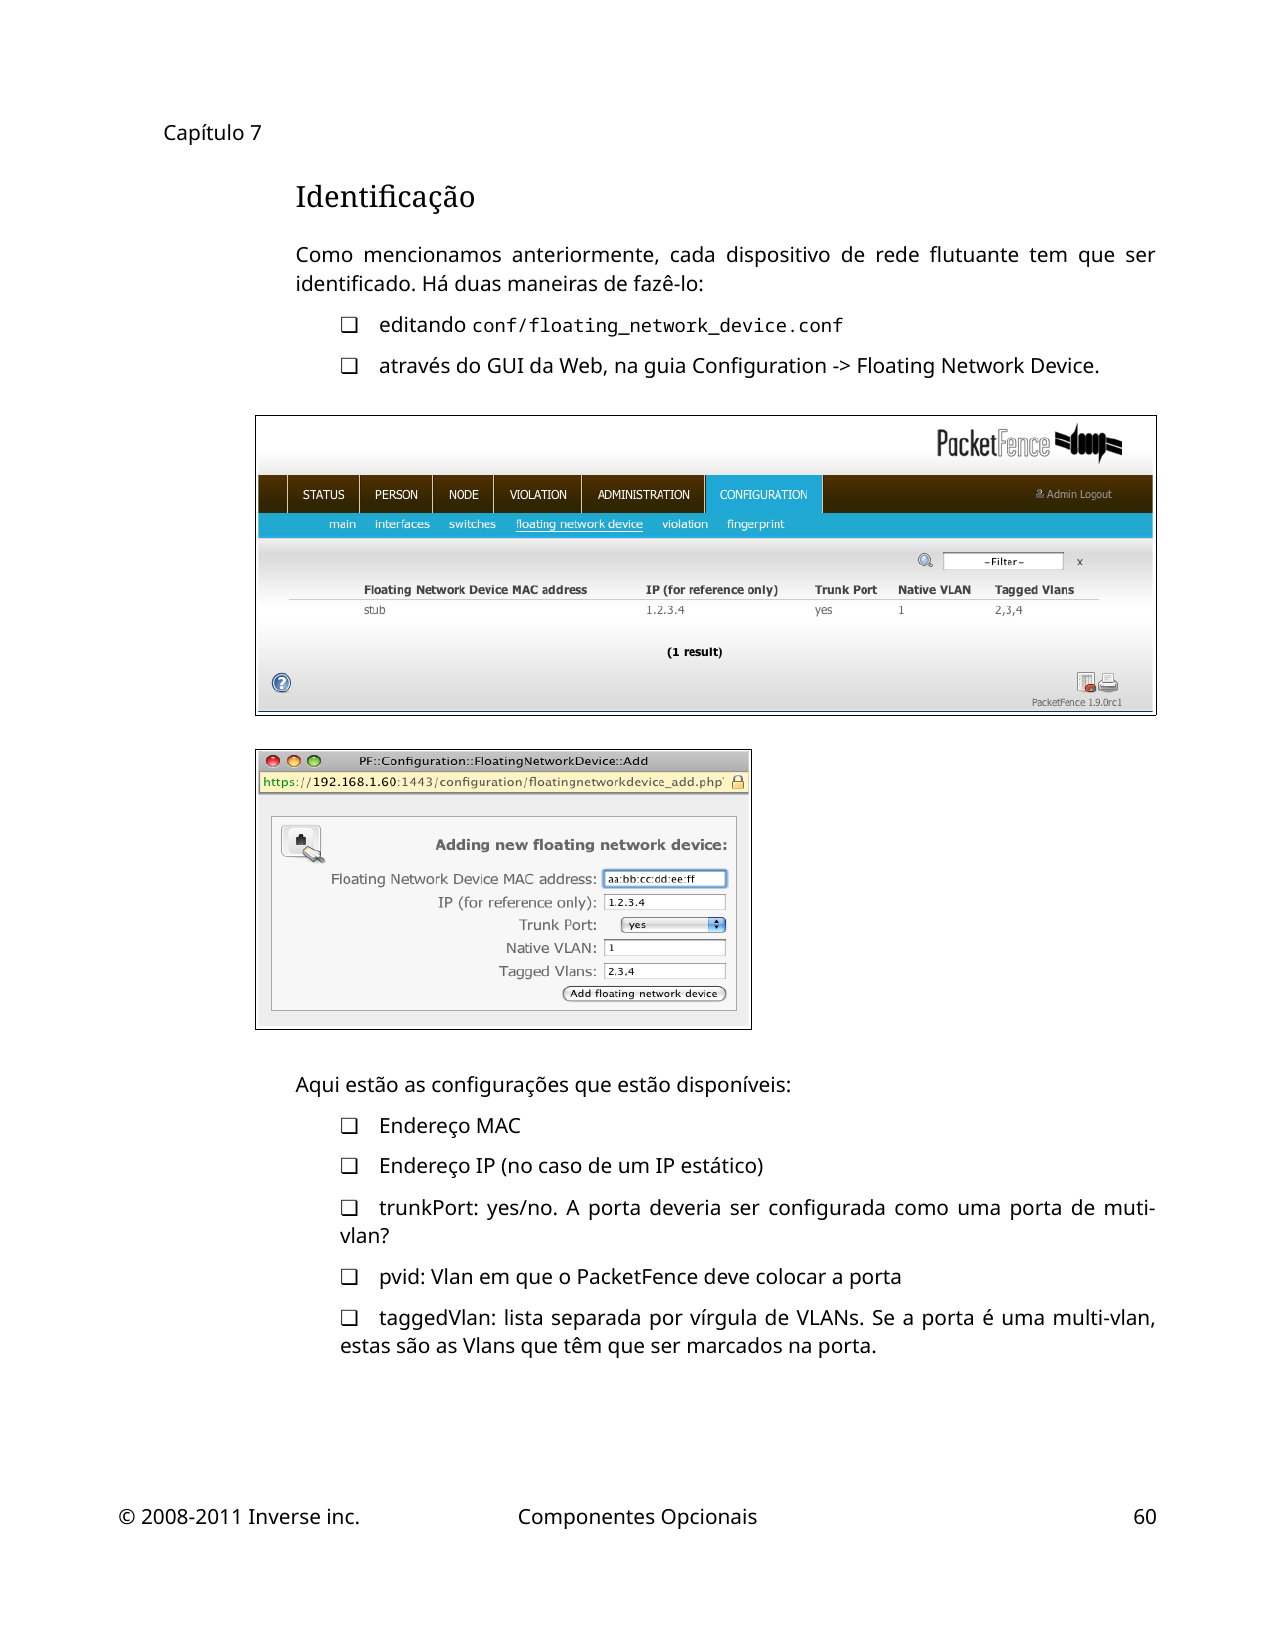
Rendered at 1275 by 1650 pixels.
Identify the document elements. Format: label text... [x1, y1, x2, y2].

list ❏ Endereço IP (no caso de um IP estático) [340, 1152, 1157, 1180]
subtitle Identificação [295, 176, 1157, 216]
list ❏ trunkPort: yes/no. A porta deveria ser configurada como uma porta de muti-vlan? [340, 1193, 1157, 1249]
text Como mencionamos anteriormente, cada dispositivo de rede flutuante tem que ser identificado. Há duas maneiras de fazê-lo: [295, 241, 1157, 297]
list ❏ editando conf/floating_network_device.conf [340, 310, 1157, 338]
text Aqui estão as configurações que estão disponíveis: [295, 1070, 1157, 1098]
list ❏ através do GUI da Web, na guia Configuration -> Floating Network Device. [340, 351, 1157, 379]
list ❏ pvid: Vlan em que o PacketFence deve colocar a porta [340, 1262, 1157, 1290]
picture [258, 418, 1153, 712]
list ❏ Endereço MAC [340, 1111, 1157, 1139]
picture [258, 751, 749, 1026]
list ❏ taggedVlan: lista separada por vírgula de VLANs. Se a porta é uma multi-vlan, estas são as Vlans que têm que ser marcados na porta. [340, 1303, 1157, 1360]
